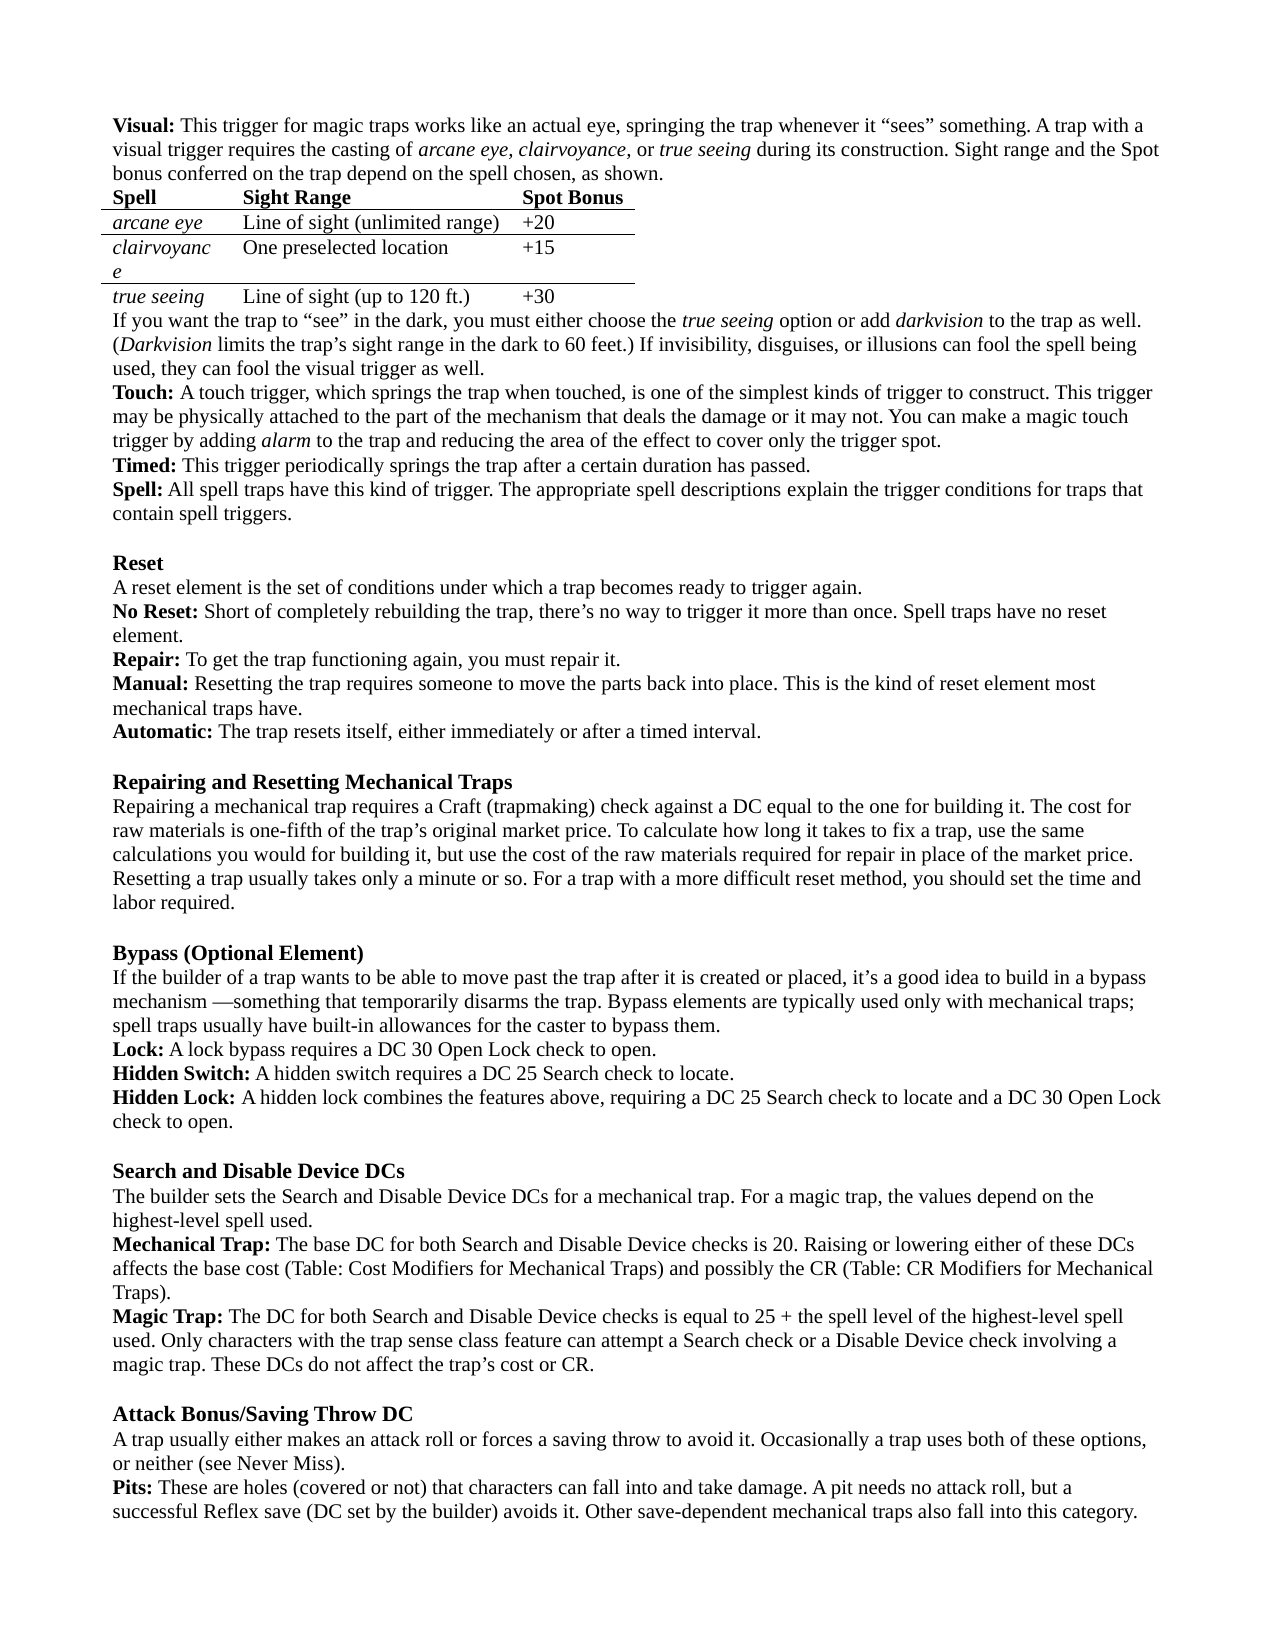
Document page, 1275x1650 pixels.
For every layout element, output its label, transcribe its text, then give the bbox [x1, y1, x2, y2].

text Hidden Switch: A hidden switch requires a DC 25 Search check to locate. [112, 1061, 1162, 1085]
text Touch: A touch trigger, which springs the trap when touched, is one of the simplest kinds of trigger to construct. This trigger may be physically attached to the part of the mechanism that deals the damage or it may not. You can make a magic touch trigger by adding alarm to the trap and reducing the area of the effect to cover only the trigger spot. [112, 380, 1162, 452]
table_cell One preselected location [231, 235, 511, 283]
text Lock: A lock bypass requires a DC 30 Open Lock check to open. [112, 1037, 1162, 1061]
text If you want the trap to “see” in the dark, you must either choose the true seeing option or add darkvision to the trap as well. (Darkvision limits the trap’s sight range in the dark to 60 feet.) If invisibility, disguises, or illusions can fool the spell being used, they can fool the visual trigger as well. [112, 308, 1162, 380]
table_header Spot Bonus [511, 185, 635, 209]
text The builder sets the Search and Disable Device DCs for a mechanical trap. For a magic trap, the values depend on the highest-level spell used. [112, 1183, 1162, 1232]
table_cell clairvoyance [101, 235, 231, 283]
table_cell Line of sight (up to 120 ft.) [231, 284, 511, 308]
text Repair: To get the trap functioning again, you must repair it. [112, 647, 1162, 671]
table_cell true seeing [101, 284, 231, 308]
subtitle Reset [112, 550, 1162, 575]
text A reset element is the set of conditions under which a trap becomes ready to trigger again. [112, 575, 1162, 599]
text Hidden Lock: A hidden lock combines the features above, requiring a DC 25 Search check to locate and a DC 30 Open Lock check to open. [112, 1085, 1162, 1133]
text Manual: Resetting the trap requires someone to move the parts back into place. This is the kind of reset element most mechanical traps have. [112, 671, 1162, 719]
table_cell +15 [511, 235, 635, 283]
table_header Spell [101, 185, 231, 209]
text If the builder of a trap wants to be able to move past the trap after it is created or placed, it’s a good idea to build in a bypass mechanism —something that temporarily disarms the trap. Bypass elements are typically used only with mechanical traps; spell traps usually have built-in allowances for the caster to bypass them. [112, 965, 1162, 1037]
table_cell +20 [511, 210, 635, 234]
text Mechanical Trap: The base DC for both Search and Disable Device checks is 20. Raising or lowering either of these DCs affects the base cost (Table: Cost Modifiers for Mechanical Traps) and possibly the CR (Table: CR Modifiers for Mechanical Traps). [112, 1232, 1162, 1304]
table_header Sight Range [231, 185, 511, 209]
text Visual: This trigger for magic traps works like an actual eye, springing the trap whenever it “sees” something. A trap with a visual trigger requires the casting of arcane eye, clairvoyance, or true seeing during its construction. Sight range and the Spot bonus conferred on the trap depend on the spell chosen, as shown. [112, 112, 1162, 185]
text Timed: This trigger periodically springs the trap after a certain duration has passed. [112, 452, 1162, 477]
text Search and Disable Device DCs [112, 1158, 1162, 1183]
text Magic Trap: The DC for both Search and Disable Device checks is equal to 25 + the spell level of the highest-level spell used. Only characters with the trap sense class feature can attempt a Search check or a Disable Device check involving a magic trap. These DCs do not affect the trap’s cost or CR. [112, 1304, 1162, 1376]
text No Reset: Short of completely rebuilding the trap, there’s no way to trigger it more than once. Spell traps have no reset element. [112, 599, 1162, 647]
text Spell: All spell traps have this kind of trigger. The appropriate spell descriptions explain the trigger conditions for traps that contain spell triggers. [112, 477, 1162, 525]
table_cell Line of sight (unlimited range) [231, 210, 511, 234]
text Pits: These are holes (covered or not) that characters can fall into and take damage. A pit needs no attack roll, but a successful Reflex save (DC set by the builder) avoids it. Other save-dependent mechanical traps also fall into this category. [112, 1474, 1162, 1523]
text Automatic: The trap resets itself, either immediately or after a timed interval. [112, 719, 1162, 743]
text Resetting a trap usually takes only a minute or so. For a trap with a more difficult reset method, you should set the time and labor required. [112, 866, 1162, 914]
subtitle Repairing and Resetting Mechanical Traps [112, 769, 1162, 794]
table_cell arcane eye [101, 210, 231, 234]
table_cell +30 [511, 284, 635, 308]
subtitle Attack Bonus/Saving Throw DC [112, 1401, 1162, 1426]
text Bypass (Optional Element) [112, 939, 1162, 965]
text A trap usually either makes an attack roll or forces a saving throw to avoid it. Occasionally a trap uses both of these options, or neither (see Never Miss). [112, 1426, 1162, 1474]
text Repairing a mechanical trap requires a Craft (trapmaking) check against a DC equal to the one for building it. The cost for raw materials is one-fifth of the trap’s original market price. To calculate how long it takes to fix a trap, use the same calculations you would for building it, but use the cost of the raw materials required for repair in place of the market price. [112, 794, 1162, 866]
